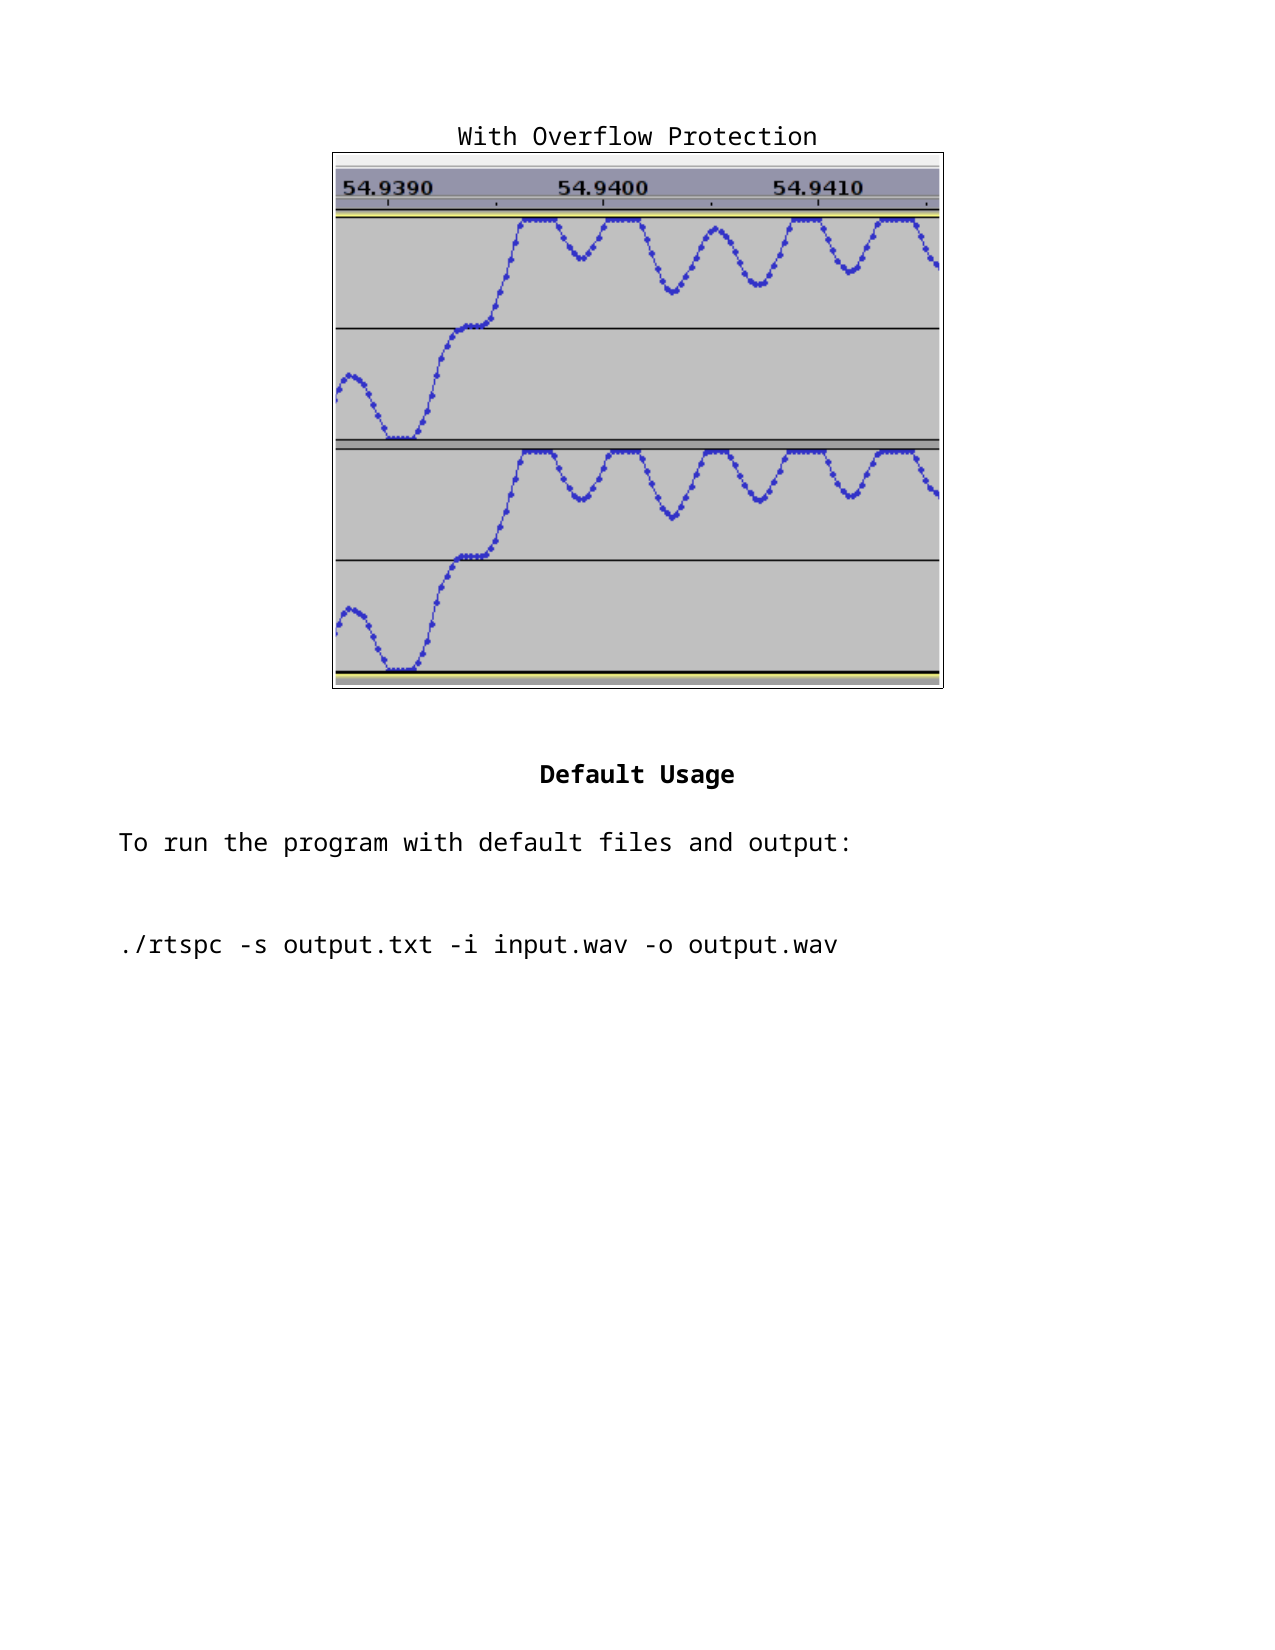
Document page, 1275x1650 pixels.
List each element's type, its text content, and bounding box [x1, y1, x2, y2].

picture [335, 155, 940, 685]
text To run the program with default files and output: [118, 824, 1157, 858]
text With Overflow Protection [118, 118, 1157, 152]
text Default Usage [118, 756, 1157, 790]
text ./rtspc -s output.txt -i input.wav -o output.wav [118, 927, 1157, 961]
